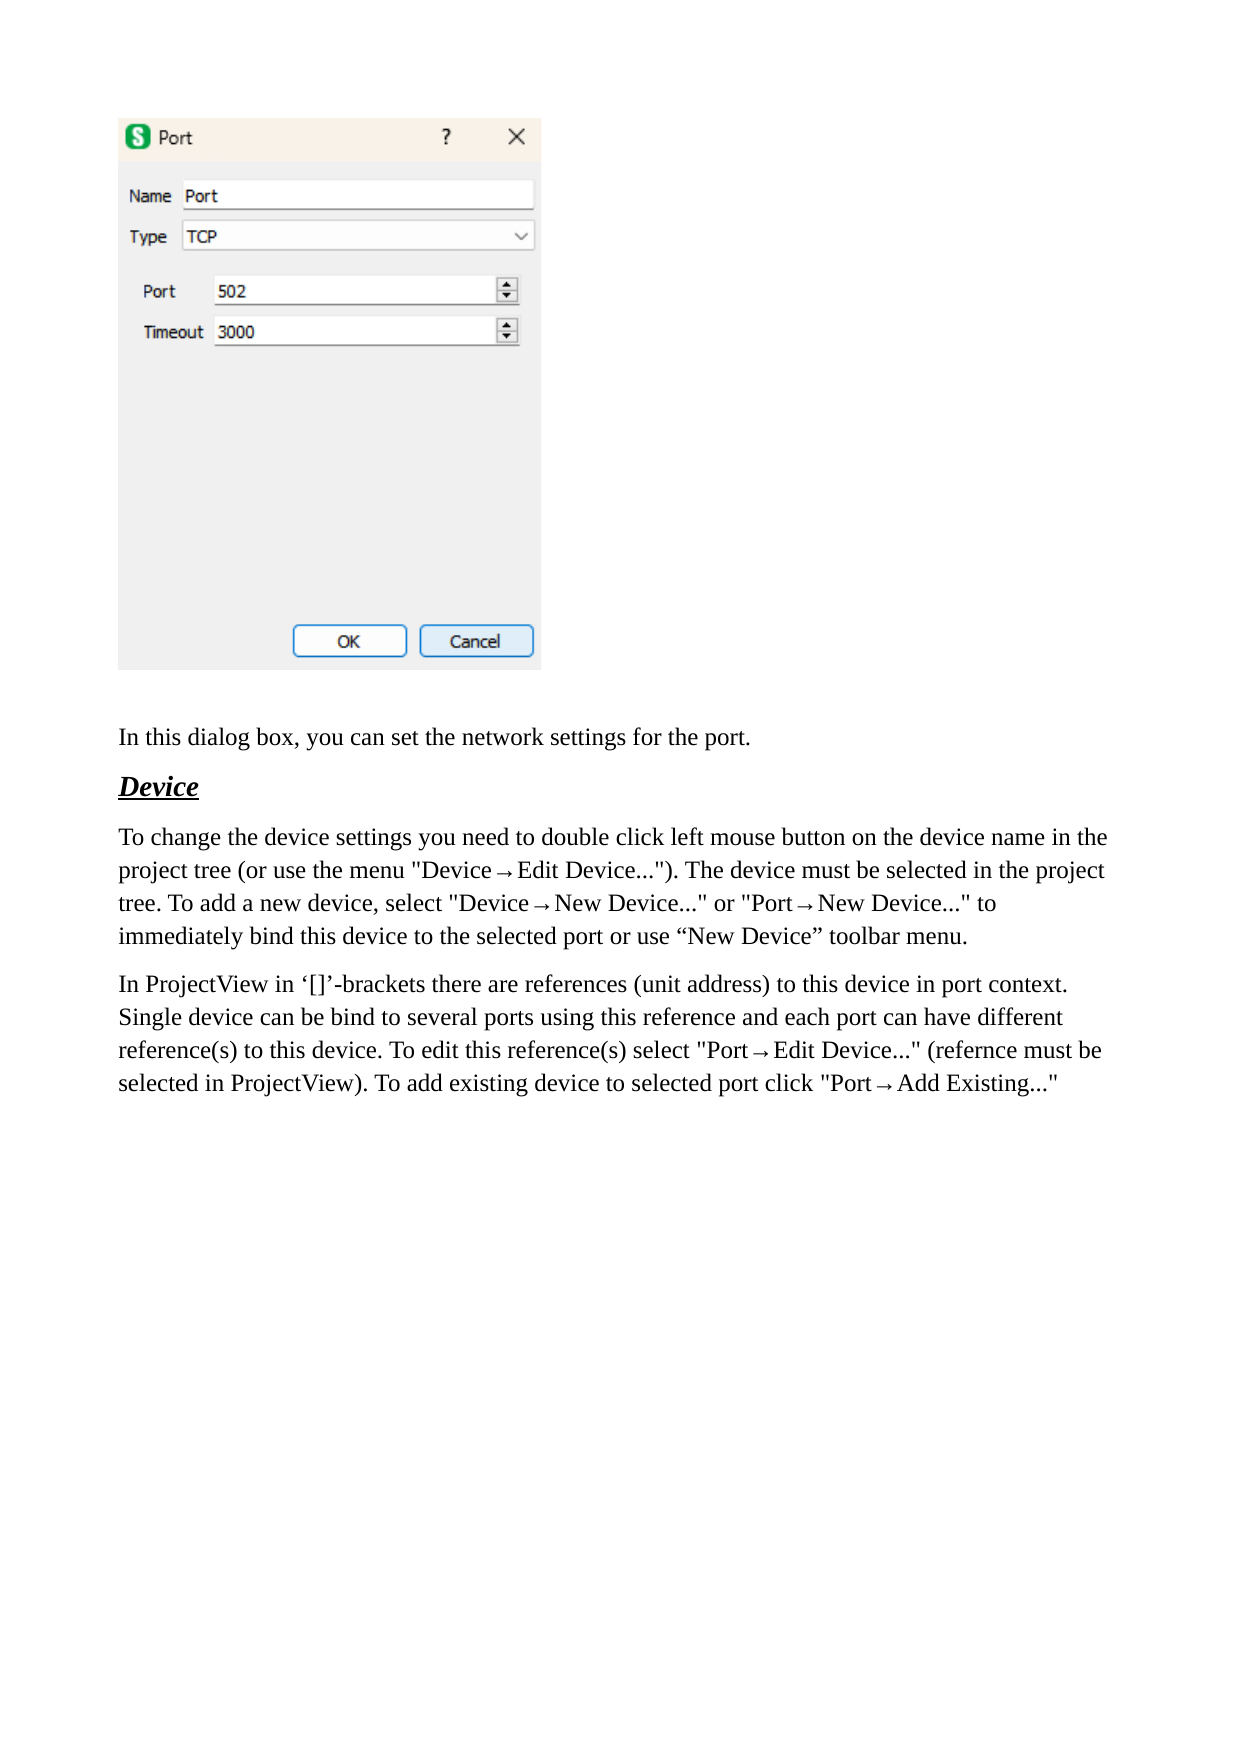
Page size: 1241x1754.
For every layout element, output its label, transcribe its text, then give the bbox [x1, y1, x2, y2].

text In this dialog box, you can set the network settings for the port. [118, 722, 1122, 750]
text In ProjectView in ‘[]’-brackets there are references (unit address) to this device in port context. Single device can be bind to several ports using this reference and each port can have different reference(s) to this device. To edit this reference(s) select "Port→Edit Device..." (refernce must be selected in ProjectView). To add existing device to selected port click "Port→Add Existing..." [118, 969, 1122, 1097]
picture [118, 118, 542, 670]
text To change the device settings you need to double click left mouse button on the device name in the project tree (or use the menu "Device→Edit Device..."). The device must be selected in the project tree. To add a new device, select "Device→New Device..." or "Port→New Device..." to immediately bind this device to the selected port or use “New Device” toolbar menu. [118, 822, 1122, 950]
text Device [118, 769, 1122, 803]
